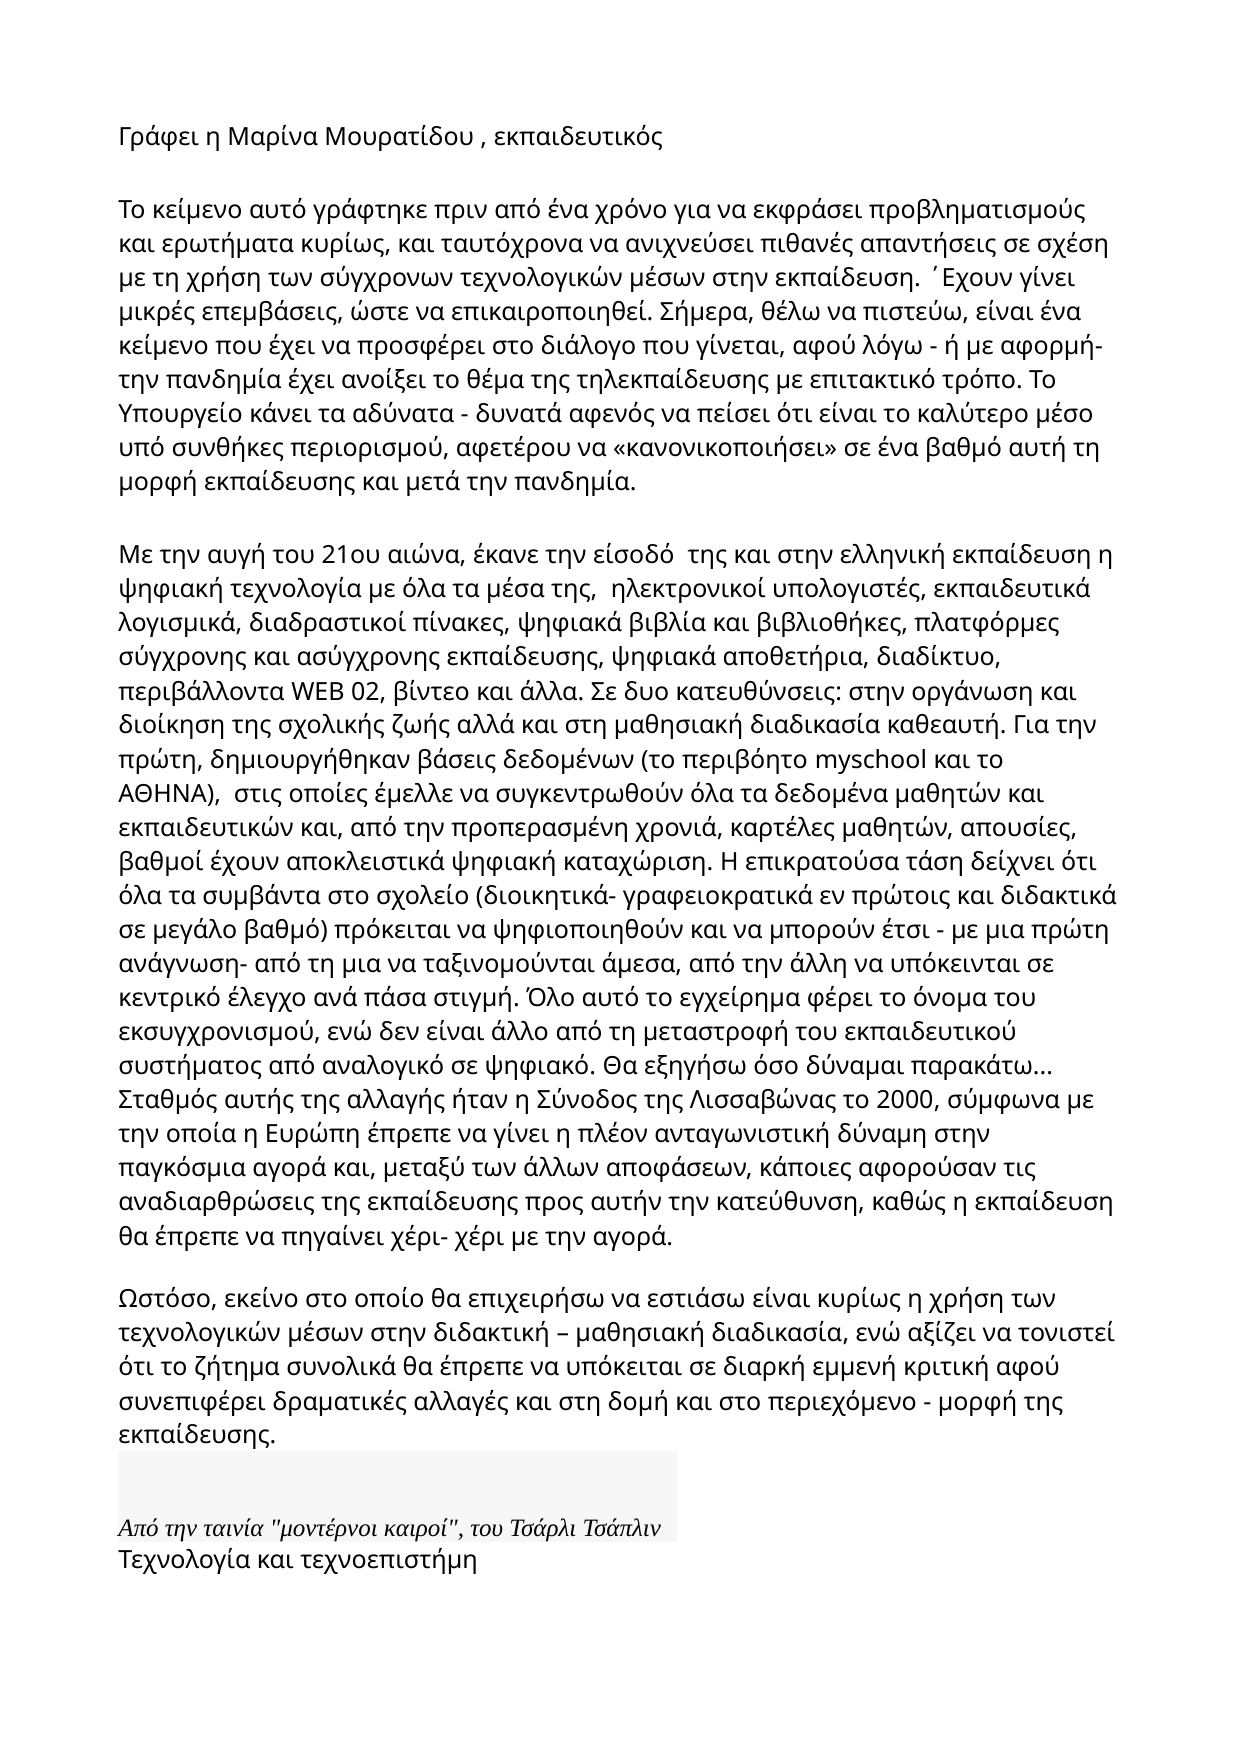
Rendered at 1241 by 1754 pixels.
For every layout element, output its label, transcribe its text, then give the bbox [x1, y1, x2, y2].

text Ωστόσο, εκείνο στο οποίο θα επιχειρήσω να εστιάσω είναι κυρίως η χρήση των τεχνολογικών μέσων στην διδακτική – μαθησιακή διαδικασία, ενώ αξίζει να τονιστεί ότι το ζήτημα συνολικά θα έπρεπε να υπόκειται σε διαρκή εμμενή κριτική αφού συνεπιφέρει δραματικές αλλαγές και στη δομή και στο περιεχόμενο - μορφή της εκπαίδευσης. [118, 1281, 1122, 1451]
text Τεχνολογία και τεχνοεπιστήμη [118, 1542, 1122, 1576]
text Το κείμενο αυτό γράφτηκε πριν από ένα χρόνο για να εκφράσει προβληματισμούς και ερωτήματα κυρίως, και ταυτόχρονα να ανιχνεύσει πιθανές απαντήσεις σε σχέση με τη χρήση των σύγχρονων τεχνολογικών μέσων στην εκπαίδευση. ΄Εχουν γίνει μικρές επεμβάσεις, ώστε να επικαιροποιηθεί. Σήμερα, θέλω να πιστεύω, είναι ένα κείμενο που έχει να προσφέρει στο διάλογο που γίνεται, αφού λόγω - ή με αφορμή- την πανδημία έχει ανοίξει το θέμα της τηλεκπαίδευσης με επιτακτικό τρόπο. Το Υπουργείο κάνει τα αδύνατα - δυνατά αφενός να πείσει ότι είναι το καλύτερο μέσο υπό συνθήκες περιορισμού, αφετέρου να «κανονικοποιήσει» σε ένα βαθμό αυτή τη μορφή εκπαίδευσης και μετά την πανδημία. [118, 191, 1122, 498]
text Με την αυγή του 21ου αιώνα, έκανε την είσοδό της και στην ελληνική εκπαίδευση η ψηφιακή τεχνολογία με όλα τα μέσα της, ηλεκτρονικοί υπολογιστές, εκπαιδευτικά λογισμικά, διαδραστικοί πίνακες, ψηφιακά βιβλία και βιβλιοθήκες, πλατφόρμες σύγχρονης και ασύγχρονης εκπαίδευσης, ψηφιακά αποθετήρια, διαδίκτυο, περιβάλλοντα WΕΒ 02, βίντεο και άλλα. Σε δυο κατευθύνσεις: στην οργάνωση και διοίκηση της σχολικής ζωής αλλά και στη μαθησιακή διαδικασία καθεαυτή. Για την πρώτη, δημιουργήθηκαν βάσεις δεδομένων (το περιβόητο myschool και το ΑΘΗΝΑ), στις οποίες έμελλε να συγκεντρωθούν όλα τα δεδομένα μαθητών και εκπαιδευτικών και, από την προπερασμένη χρονιά, καρτέλες μαθητών, απουσίες, βαθμοί έχουν αποκλειστικά ψηφιακή καταχώριση. Η επικρατούσα τάση δείχνει ότι όλα τα συμβάντα στο σχολείο (διοικητικά- γραφειοκρατικά εν πρώτοις και διδακτικά σε μεγάλο βαθμό) πρόκειται να ψηφιοποιηθούν και να μπορούν έτσι - με μια πρώτη ανάγνωση- από τη μια να ταξινομούνται άμεσα, από την άλλη να υπόκεινται σε κεντρικό έλεγχο ανά πάσα στιγμή. Όλο αυτό το εγχείρημα φέρει το όνομα του εκσυγχρονισμού, ενώ δεν είναι άλλο από τη μεταστροφή του εκπαιδευτικού συστήματος από αναλογικό σε ψηφιακό. Θα εξηγήσω όσο δύναμαι παρακάτω... Σταθμός αυτής της αλλαγής ήταν η Σύνοδος της Λισσαβώνας το 2000, σύμφωνα με την οποία η Ευρώπη έπρεπε να γίνει η πλέον ανταγωνιστική δύναμη στην παγκόσμια αγορά και, μεταξύ των άλλων αποφάσεων, κάποιες αφορούσαν τις αναδιαρθρώσεις της εκπαίδευσης προς αυτήν την κατεύθυνση, καθώς η εκπαίδευση θα έπρεπε να πηγαίνει χέρι- χέρι με την αγορά. [118, 537, 1122, 1252]
table_cell Από την ταινία "μοντέρνοι καιροί", του Τσάρλι Τσάπλιν [118, 1513, 677, 1542]
table_header [118, 1451, 677, 1513]
text Γράφει η Μαρίνα Μουρατίδου , εκπαιδευτικός [118, 118, 1122, 152]
